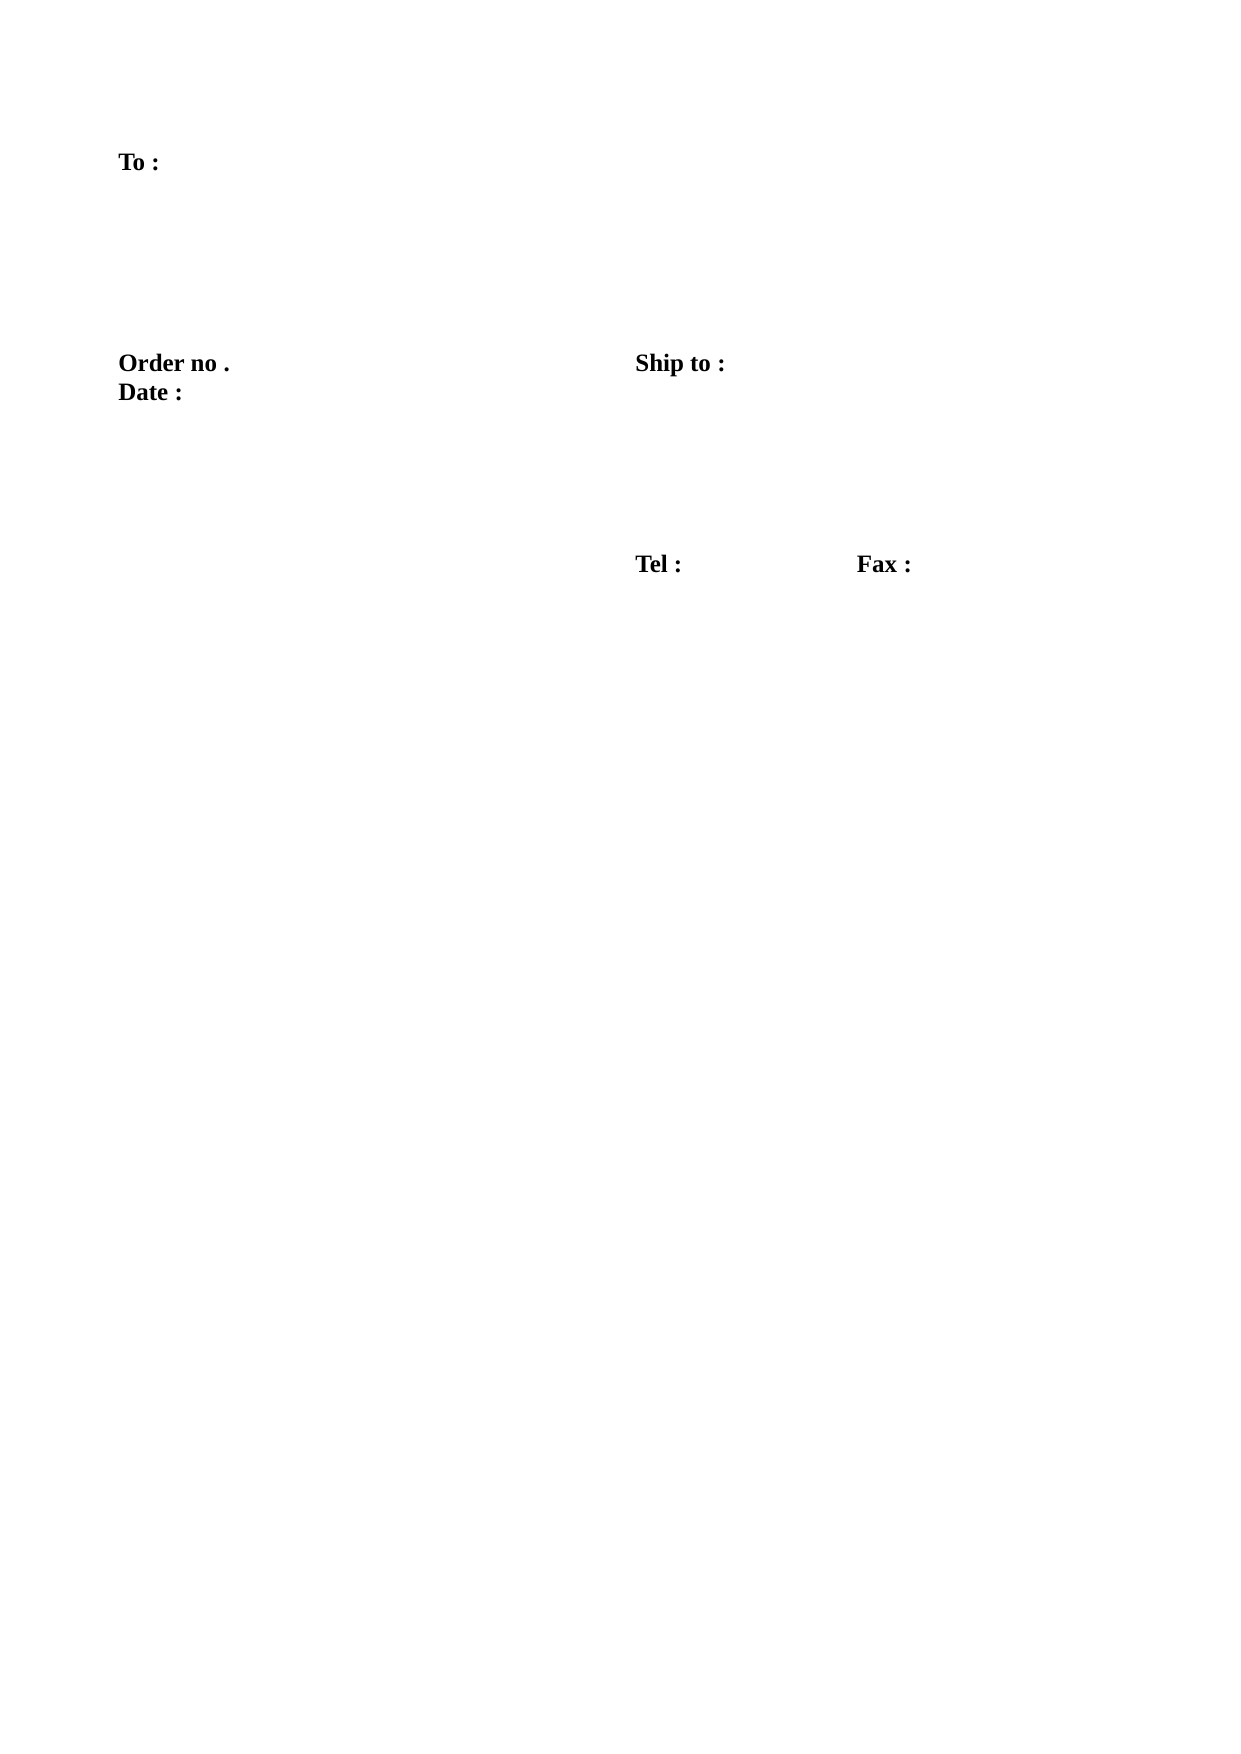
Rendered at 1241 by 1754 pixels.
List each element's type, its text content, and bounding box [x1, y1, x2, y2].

text To : [118, 147, 1122, 176]
text Date : [118, 377, 1122, 406]
text Order no . Ship to : [118, 348, 1122, 377]
text Tel : Fax : [118, 549, 1122, 578]
